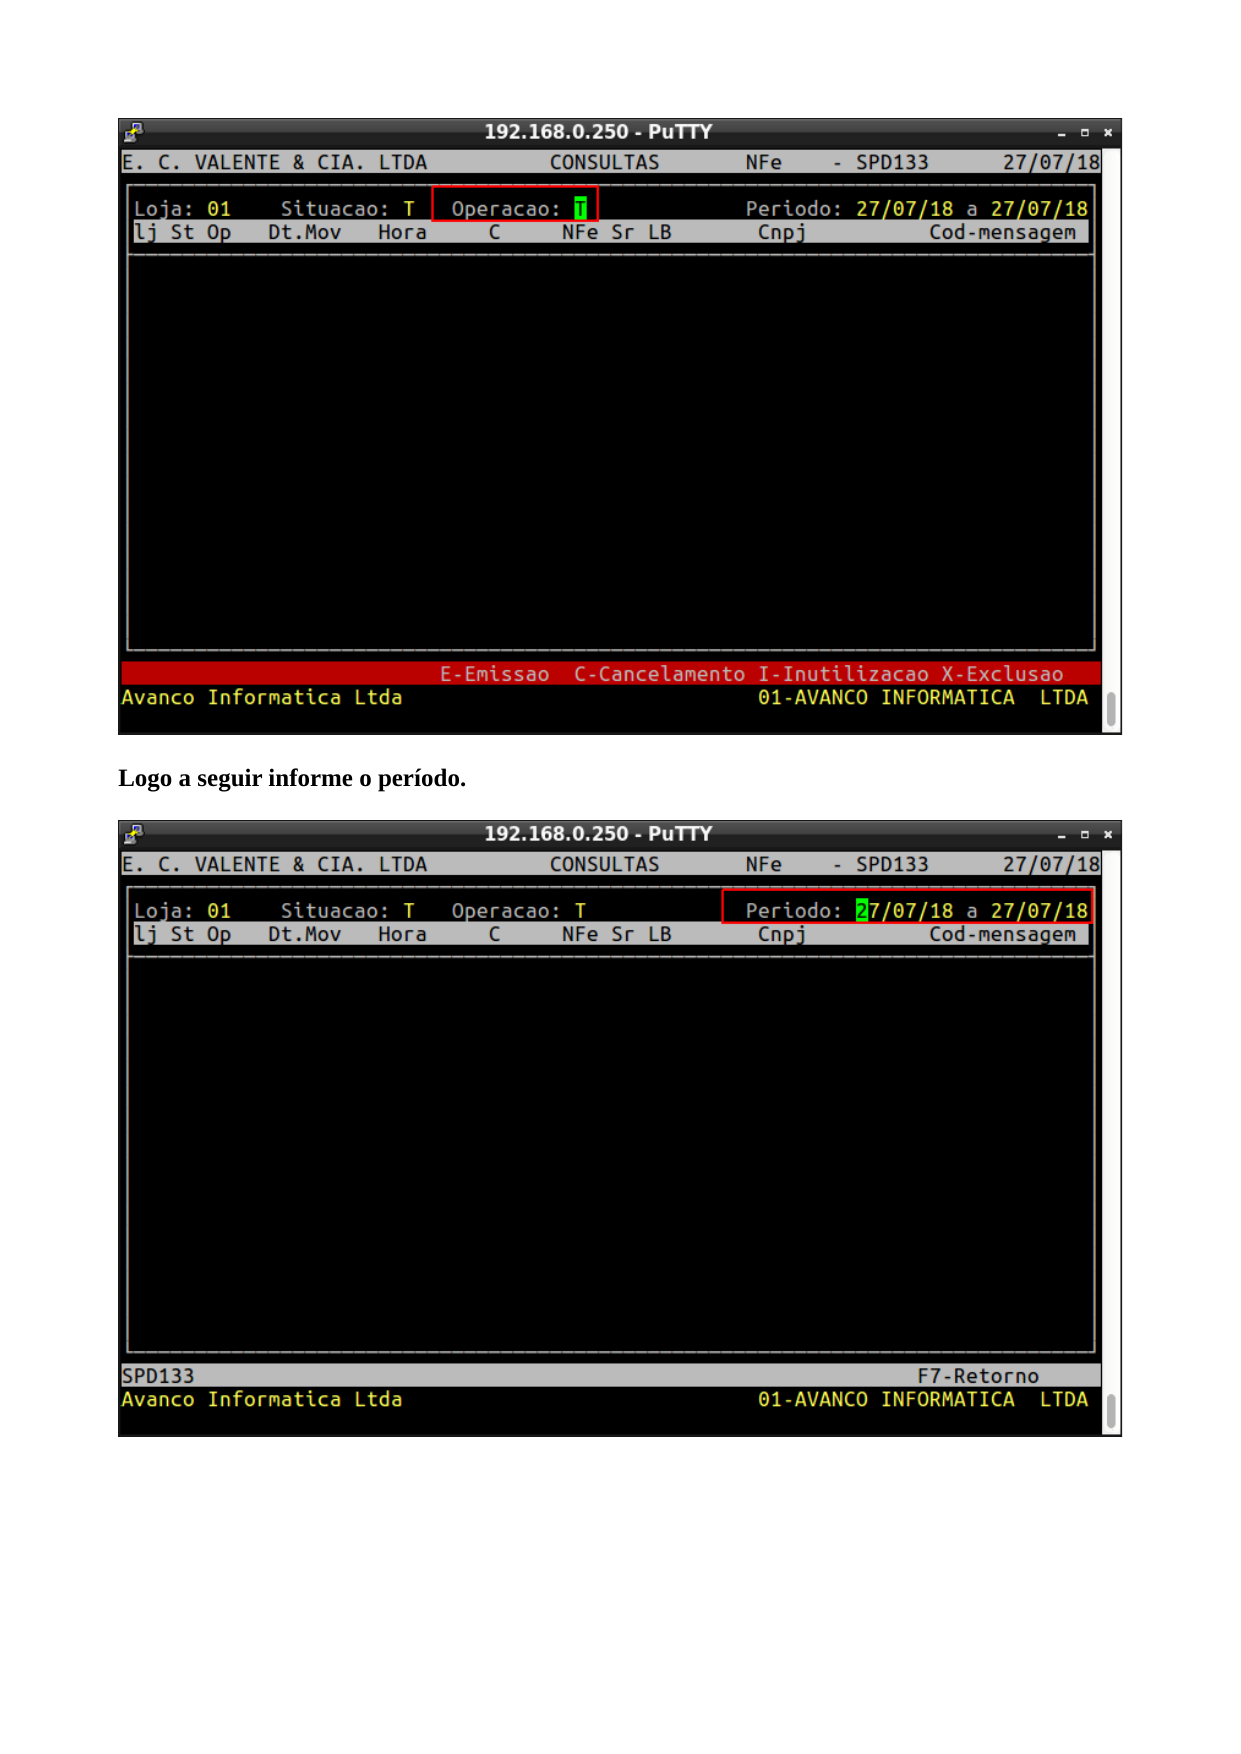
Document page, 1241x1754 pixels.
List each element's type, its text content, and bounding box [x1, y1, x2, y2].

picture [118, 820, 1123, 1437]
picture [118, 118, 1123, 735]
text Logo a seguir informe o período. [118, 763, 1122, 792]
